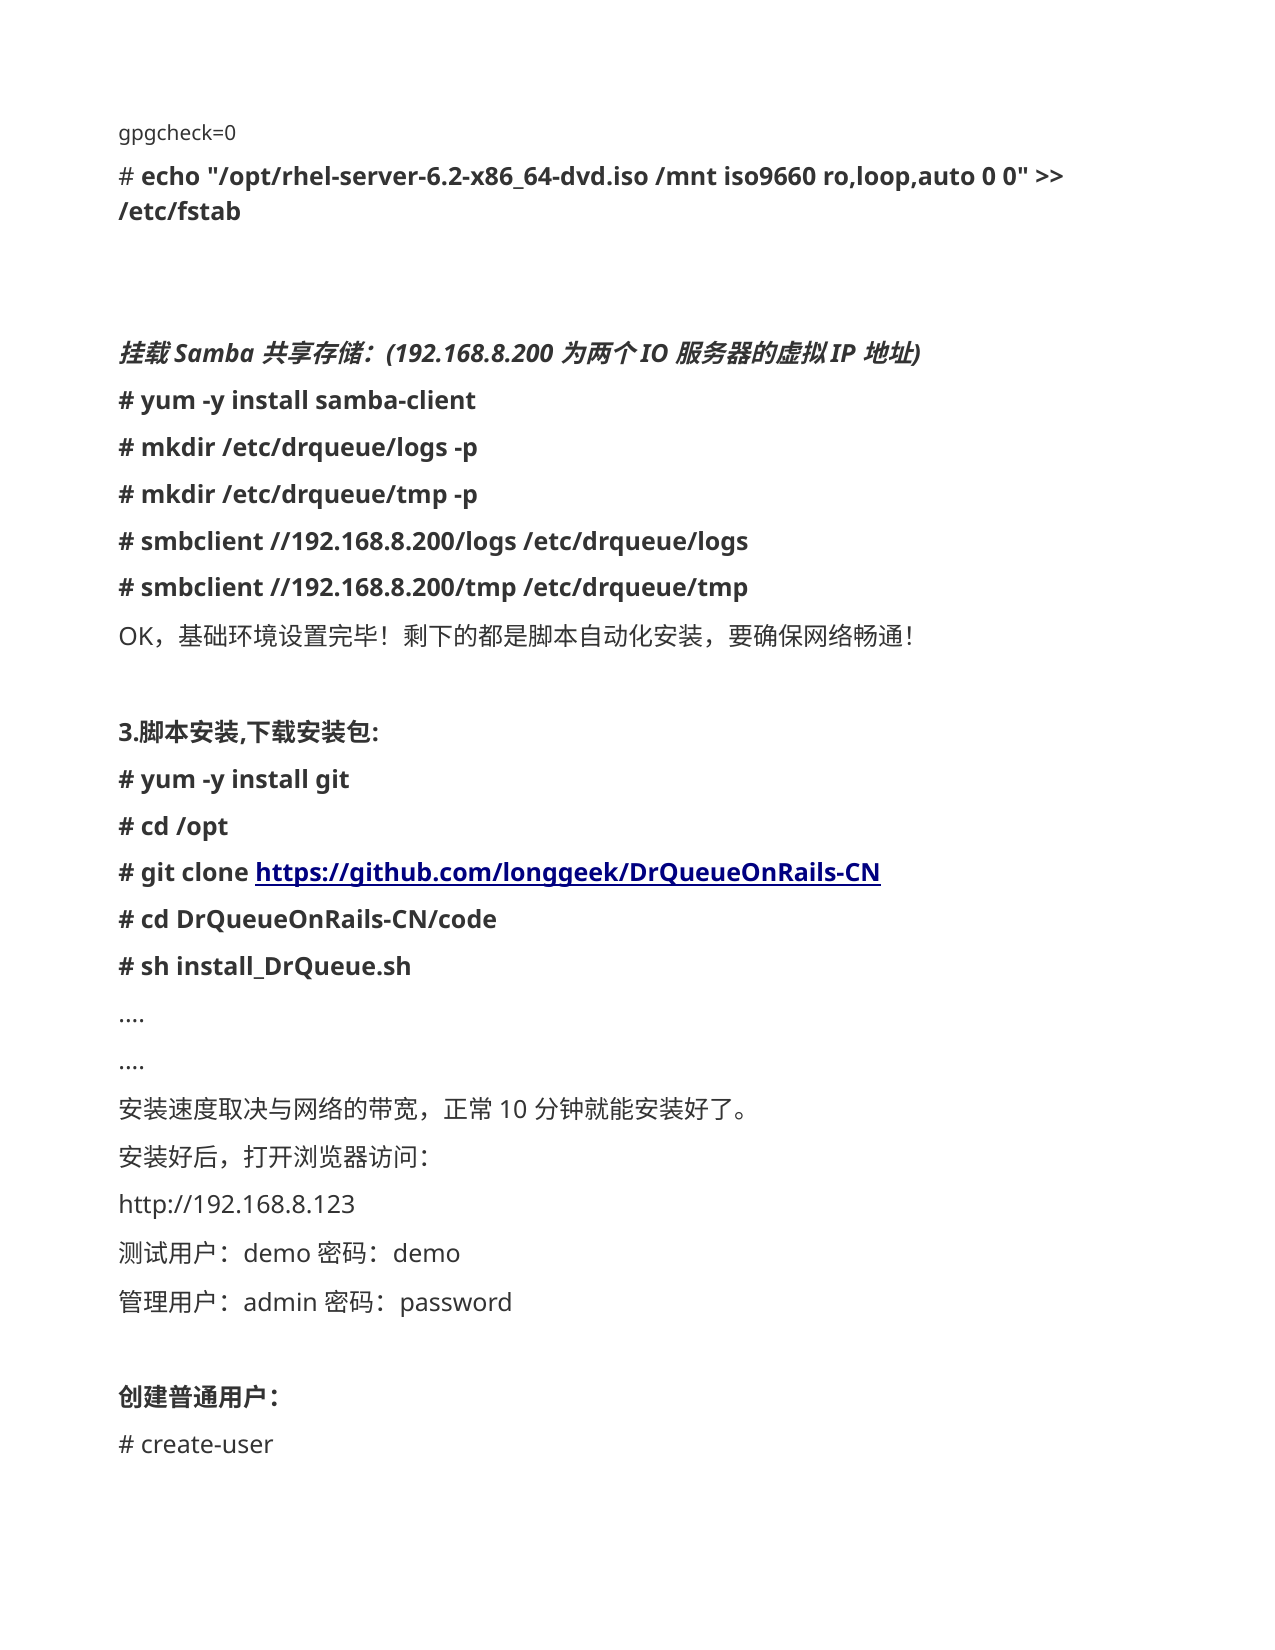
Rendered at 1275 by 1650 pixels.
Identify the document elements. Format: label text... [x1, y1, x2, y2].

text .... [118, 995, 1157, 1030]
text 创建普通用户： [118, 1378, 1157, 1414]
text # echo "/opt/rhel-server-6.2-x86_64-dvd.iso /mnt iso9660 ro,loop,auto 0 0" >> /etc/fstab [118, 159, 1157, 227]
text 安装速度取决与网络的带宽，正常 10 分钟就能安装好了。 [118, 1089, 1157, 1125]
text # smbclient //192.168.8.200/logs /etc/drqueue/logs [118, 523, 1157, 557]
text # create-user [118, 1427, 1157, 1461]
text # cd /opt [118, 808, 1157, 842]
text # cd DrQueueOnRails-CN/code [118, 902, 1157, 936]
text # yum -y install git [118, 761, 1157, 795]
text # git clone https://github.com/longgeek/DrQueueOnRails-CN [118, 855, 1157, 889]
text # smbclient //192.168.8.200/tmp /etc/drqueue/tmp [118, 570, 1157, 604]
text # mkdir /etc/drqueue/tmp -p [118, 476, 1157, 510]
text 挂载 Samba 共享存储：(192.168.8.200 为两个 IO 服务器的虚拟 IP 地址) [118, 333, 1157, 370]
text gpgcheck=0 [118, 118, 1157, 147]
text http://192.168.8.123 [118, 1187, 1157, 1221]
text .... [118, 1042, 1157, 1077]
text 管理用户：admin 密码：password [118, 1282, 1157, 1318]
text # mkdir /etc/drqueue/logs -p [118, 429, 1157, 463]
text OK，基础环境设置完毕！剩下的都是脚本自动化安装，要确保网络畅通！ [118, 617, 1157, 653]
text 测试用户：demo 密码：demo [118, 1233, 1157, 1270]
text 安装好后，打开浏览器访问： [118, 1138, 1157, 1174]
text # sh install_DrQueue.sh [118, 948, 1157, 983]
text 3.脚本安装,下载安装包: [118, 712, 1157, 748]
text # yum -y install samba-client [118, 382, 1157, 417]
